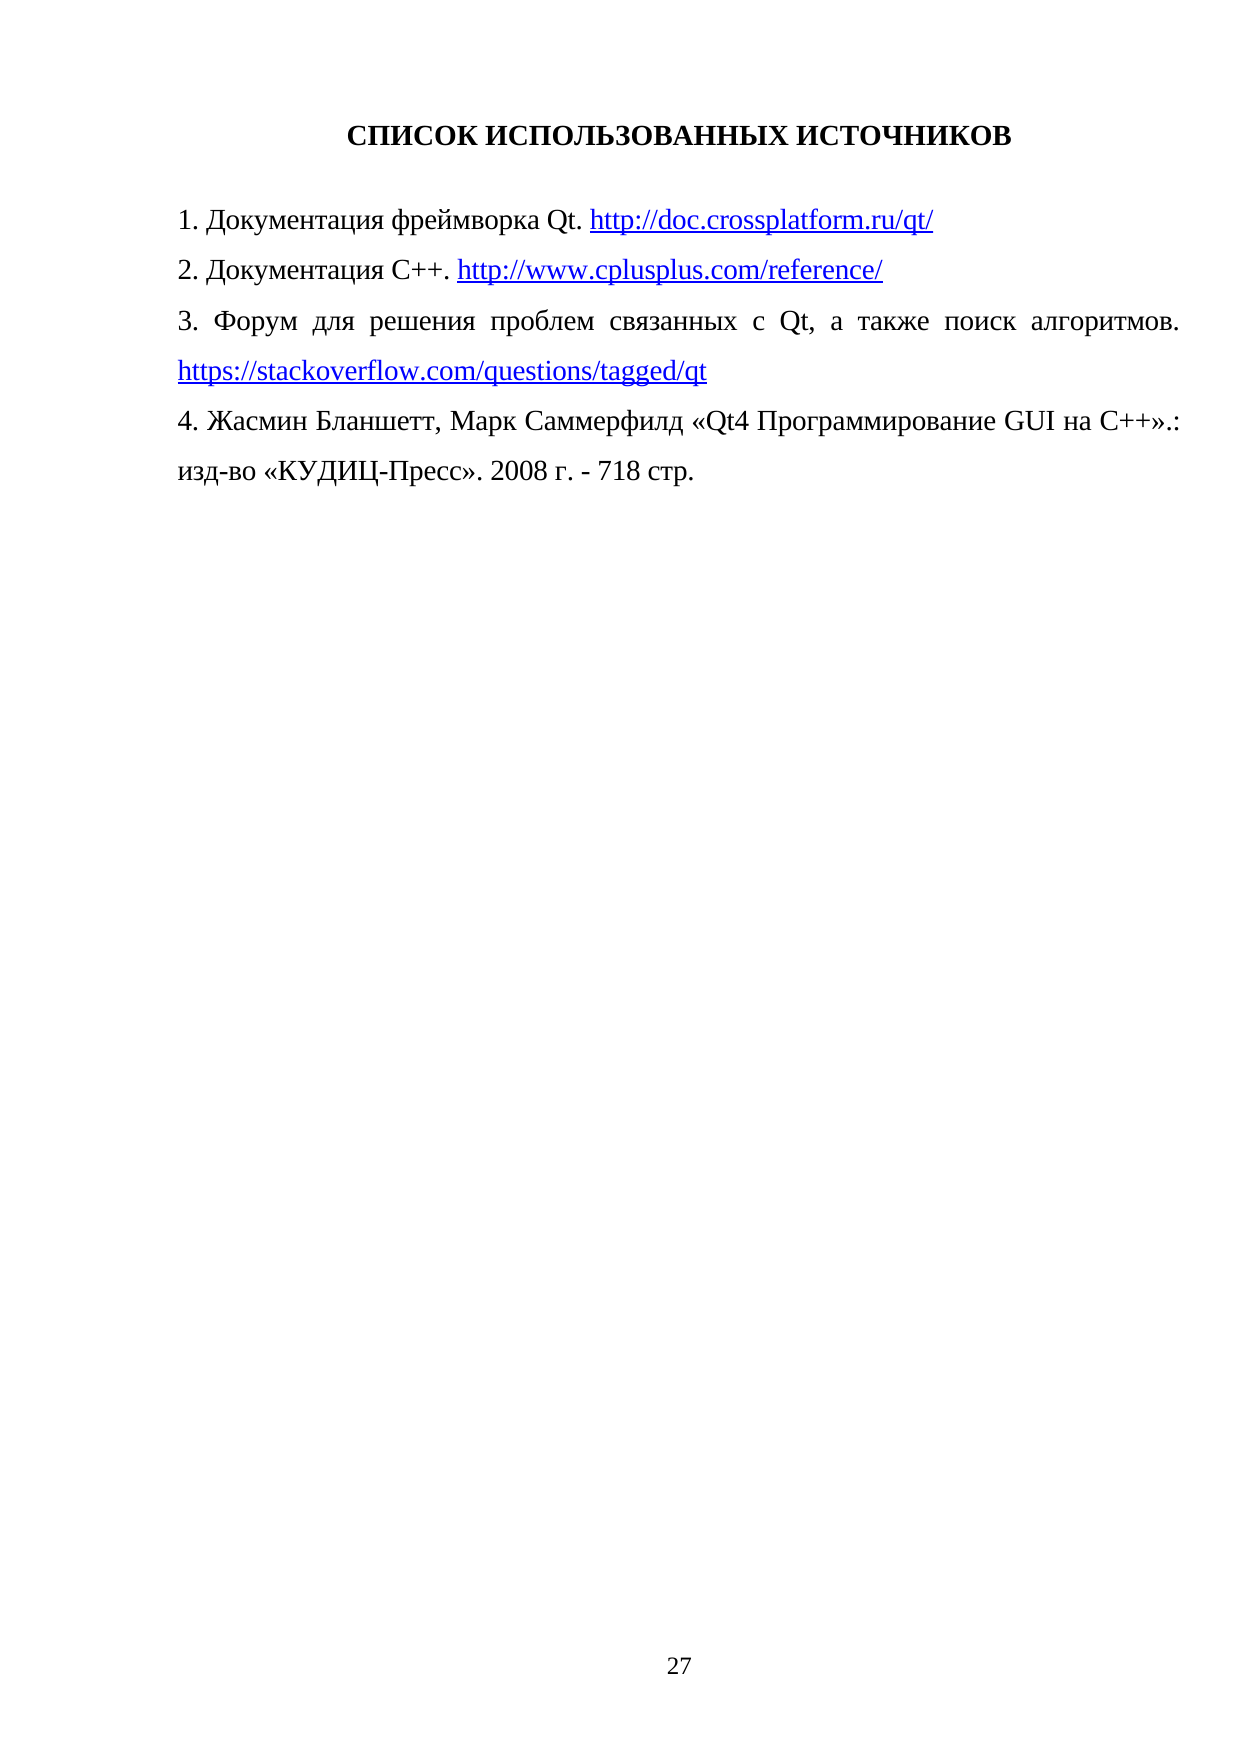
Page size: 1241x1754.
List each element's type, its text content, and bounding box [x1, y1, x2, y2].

text 2. Документация С++. http://www.cplusplus.com/reference/ [177, 252, 1181, 286]
text 4. Жасмин Бланшетт, Марк Саммерфилд «Qt4 Программирование GUI на C++».: изд-во «КУДИЦ-Пресс». 2008 г. - 718 стр. [177, 403, 1181, 487]
text 3. Форум для решения проблем связанных с Qt, а также поиск алгоритмов. https://stackoverflow.com/questions/tagged/qt [177, 303, 1181, 386]
subtitle СПИСОК ИСПОЛЬЗОВАННЫХ ИСТОЧНИКОВ [177, 118, 1181, 152]
text 1. Документация фреймворка Qt. http://doc.crossplatform.ru/qt/ [177, 202, 1181, 236]
